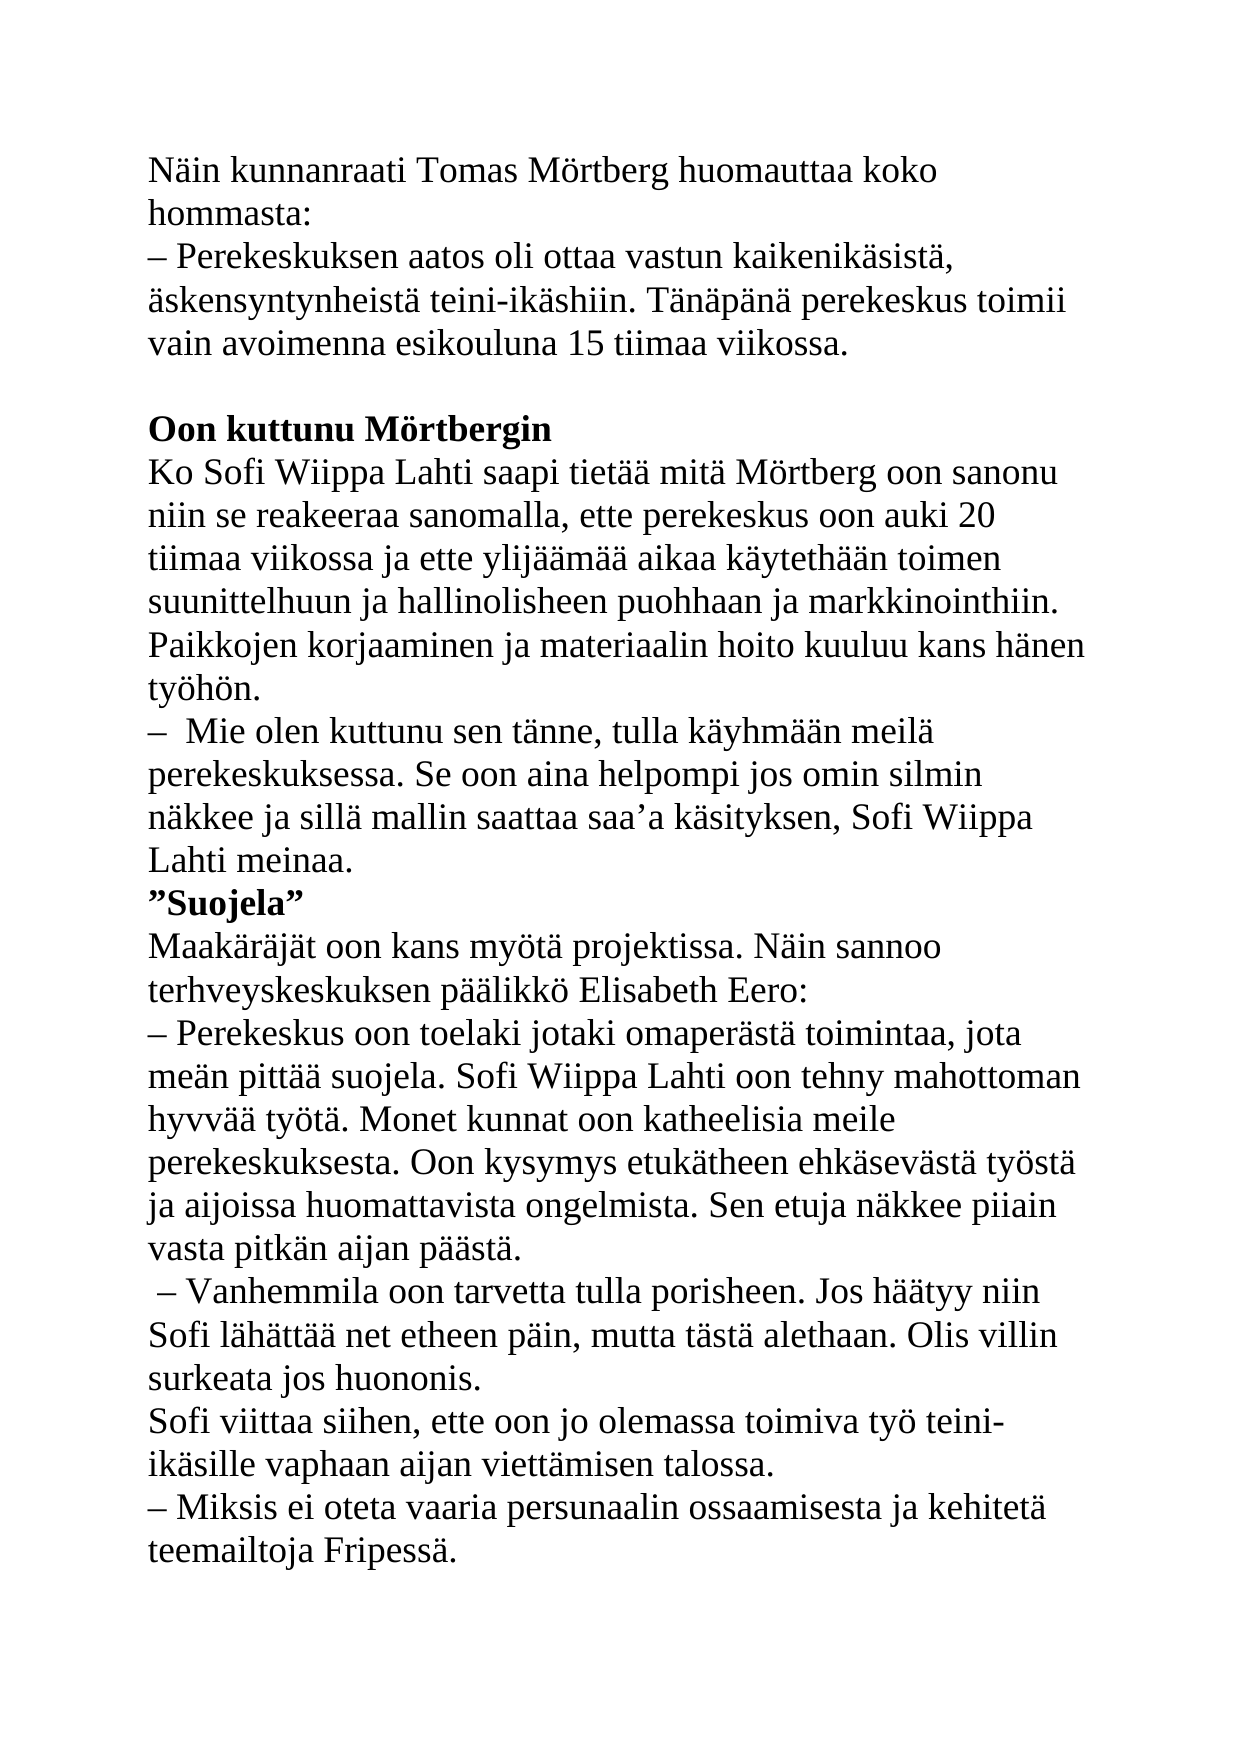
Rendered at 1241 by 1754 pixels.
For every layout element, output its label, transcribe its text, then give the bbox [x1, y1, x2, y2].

text – Vanhemmila oon tarvetta tulla porisheen. Jos häätyy niin Sofi lähättää net etheen päin, mutta tästä alethaan. Olis villin surkeata jos huononis. [148, 1269, 1093, 1398]
text – Miksis ei oteta vaaria persunaalin ossaamisesta ja kehitetä teemailtoja Fripessä. [148, 1484, 1093, 1571]
text ”Suojela” [148, 881, 1093, 924]
text Maakäräjät oon kans myötä projektissa. Näin sannoo terhveyskeskuksen päälikkö Elisabeth Eero: [148, 924, 1093, 1010]
text Oon kuttunu Mörtbergin [148, 406, 1093, 449]
text Sofi viittaa siihen, ette oon jo olemassa toimiva työ teini-ikäsille vaphaan aijan viettämisen talossa. [148, 1398, 1093, 1484]
text – Mie olen kuttunu sen tänne, tulla käyhmään meilä perekeskuksessa. Se oon aina helpompi jos omin silmin näkkee ja sillä mallin saattaa saa’a käsityksen, Sofi Wiippa Lahti meinaa. [148, 708, 1093, 881]
text – Perekeskuksen aatos oli ottaa vastun kaikenikäsistä, äskensyntynheistä teini-ikäshiin. Tänäpänä perekeskus toimii vain avoimenna esikouluna 15 tiimaa viikossa. [148, 234, 1093, 363]
text Ko Sofi Wiippa Lahti saapi tietää mitä Mörtberg oon sanonu niin se reakeeraa sanomalla, ette perekeskus oon auki 20 tiimaa viikossa ja ette ylijäämää aikaa käytethään toimen suunittelhuun ja hallinolisheen puohhaan ja markkinointhiin. Paikkojen korjaaminen ja materiaalin hoito kuuluu kans hänen työhön. [148, 449, 1093, 708]
text – Perekeskus oon toelaki jotaki omaperästä toimintaa, jota meän pittää suojela. Sofi Wiippa Lahti oon tehny mahottoman hyvvää työtä. Monet kunnat oon katheelisia meile perekeskuksesta. Oon kysymys etukätheen ehkäsevästä työstä ja aijoissa huomattavista ongelmista. Sen etuja näkkee piiain vasta pitkän aijan päästä. [148, 1010, 1093, 1269]
text Näin kunnanraati Tomas Mörtberg huomauttaa koko hommasta: [148, 148, 1093, 234]
